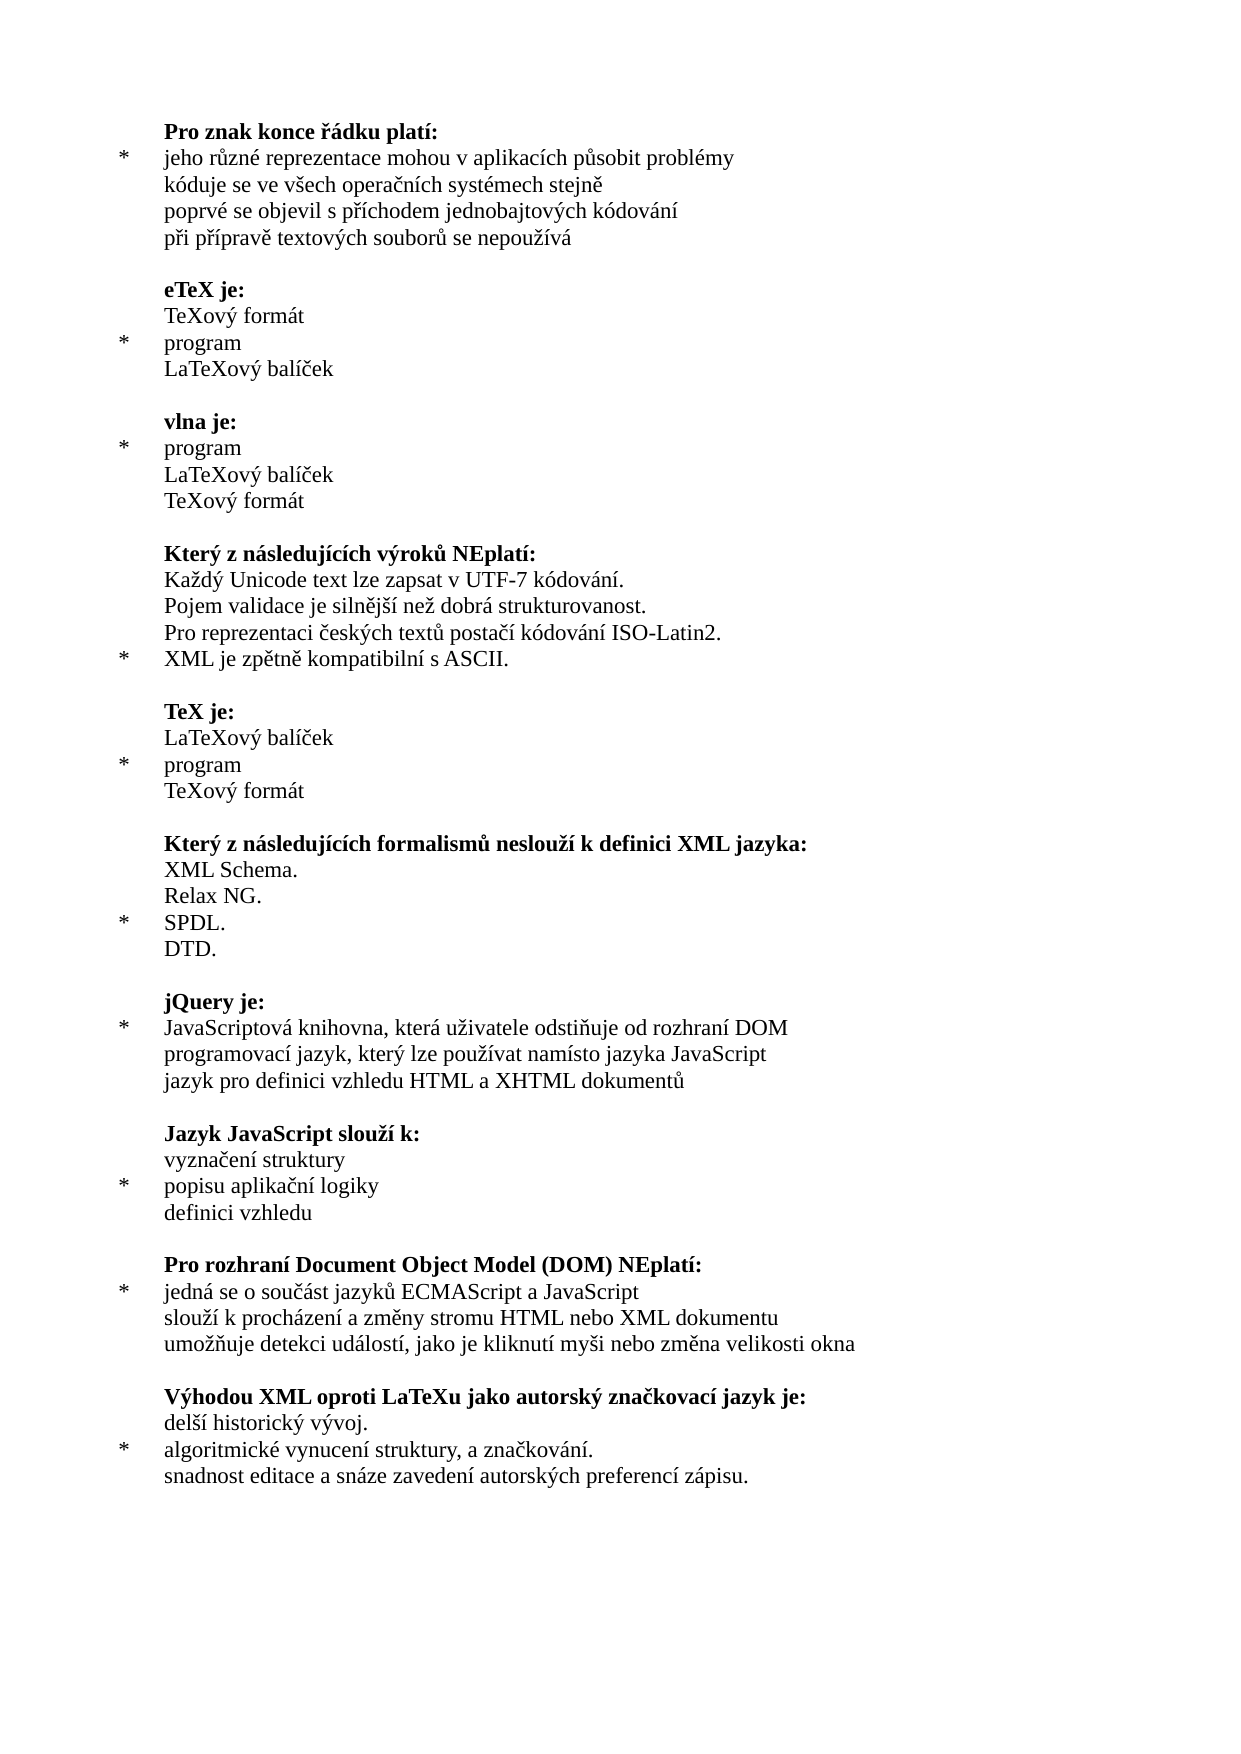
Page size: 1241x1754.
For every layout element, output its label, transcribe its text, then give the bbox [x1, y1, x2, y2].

text * algoritmické vynucení struktury, a značkování. [118, 1436, 1122, 1462]
text * JavaScriptová knihovna, která uživatele odstiňuje od rozhraní DOM [118, 1014, 1122, 1041]
text TeXový formát [118, 303, 1122, 329]
text vyznačení struktury [118, 1146, 1122, 1172]
text umožňuje detekci událostí, jako je kliknutí myši nebo změna velikosti okna [118, 1330, 1122, 1357]
text LaTeXový balíček [118, 461, 1122, 487]
text Pro rozhraní Document Object Model (DOM) NEplatí: [118, 1251, 1122, 1278]
text TeXový formát [118, 777, 1122, 803]
text * program [118, 751, 1122, 777]
text Pojem validace je silnější než dobrá strukturovanost. [118, 592, 1122, 619]
text vlna je: [118, 408, 1122, 434]
text snadnost editace a snáze zavedení autorských preferencí zápisu. [118, 1462, 1122, 1488]
text * jedná se o součást jazyků ECMAScript a JavaScript [118, 1278, 1122, 1304]
text LaTeXový balíček [118, 355, 1122, 382]
text Pro reprezentaci českých textů postačí kódování ISO-Latin2. [118, 619, 1122, 645]
text * popisu aplikační logiky [118, 1172, 1122, 1199]
text * XML je zpětně kompatibilní s ASCII. [118, 645, 1122, 672]
text Jazyk JavaScript slouží k: [118, 1119, 1122, 1146]
text Každý Unicode text lze zapsat v UTF-7 kódování. [118, 566, 1122, 592]
text TeX je: [118, 698, 1122, 724]
text XML Schema. [118, 856, 1122, 882]
text eTeX je: [118, 276, 1122, 303]
text Který z následujících výroků NEplatí: [118, 540, 1122, 566]
text Pro znak konce řádku platí: [118, 118, 1122, 144]
text jQuery je: [118, 988, 1122, 1014]
text definici vzhledu [118, 1199, 1122, 1225]
text Který z následujících formalismů neslouží k definici XML jazyka: [118, 830, 1122, 856]
text jazyk pro definici vzhledu HTML a XHTML dokumentů [118, 1067, 1122, 1093]
text * jeho různé reprezentace mohou v aplikacích působit problémy [118, 144, 1122, 171]
text kóduje se ve všech operačních systémech stejně [118, 171, 1122, 197]
text Relax NG. [118, 882, 1122, 909]
text DTD. [118, 935, 1122, 961]
text TeXový formát [118, 487, 1122, 513]
text * SPDL. [118, 909, 1122, 935]
text poprvé se objevil s příchodem jednobajtových kódování [118, 197, 1122, 223]
text LaTeXový balíček [118, 724, 1122, 751]
text slouží k procházení a změny stromu HTML nebo XML dokumentu [118, 1304, 1122, 1330]
text programovací jazyk, který lze používat namísto jazyka JavaScript [118, 1041, 1122, 1067]
text * program [118, 434, 1122, 461]
text při přípravě textových souborů se nepoužívá [118, 223, 1122, 250]
text * program [118, 329, 1122, 355]
text Výhodou XML oproti LaTeXu jako autorský značkovací jazyk je: [118, 1383, 1122, 1409]
text delší historický vývoj. [118, 1409, 1122, 1436]
